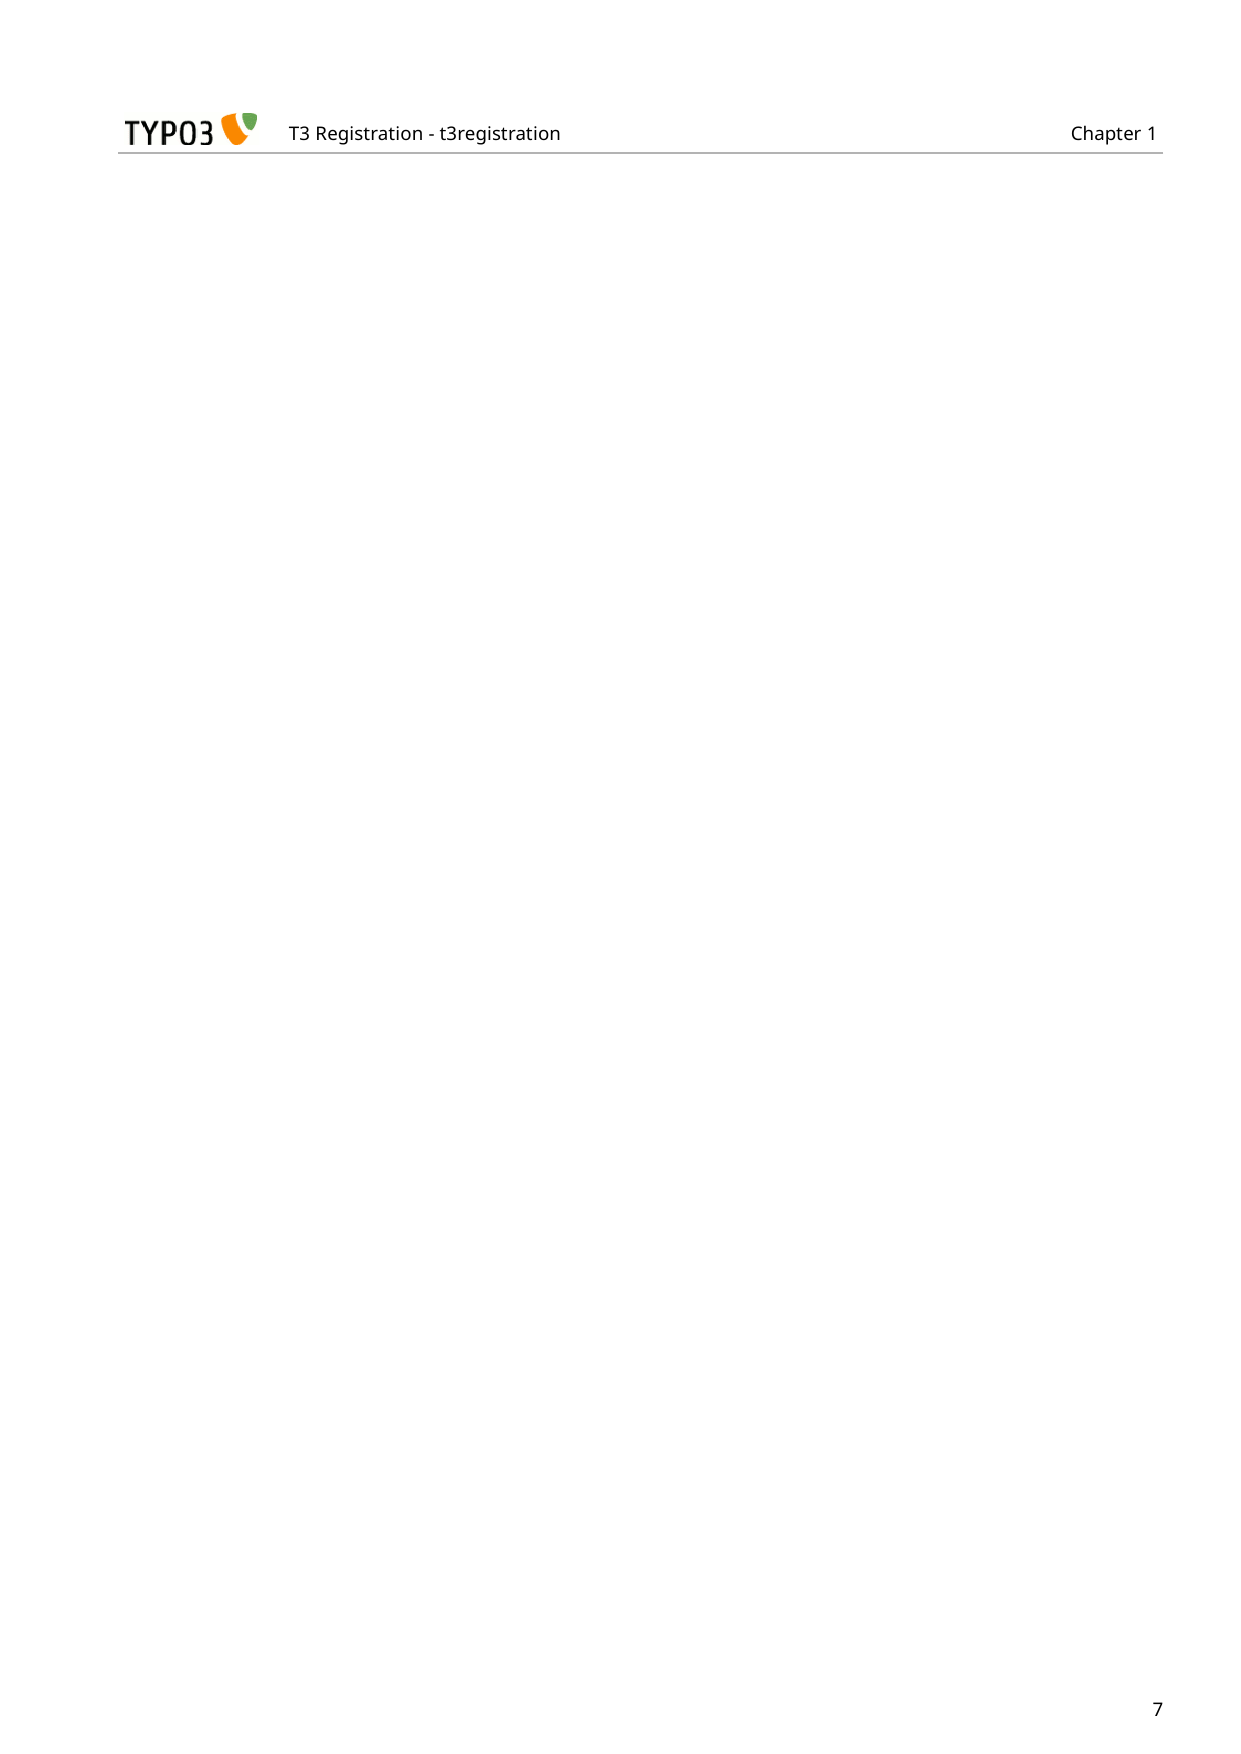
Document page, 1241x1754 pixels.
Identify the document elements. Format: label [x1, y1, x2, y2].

picture [124, 112, 260, 145]
